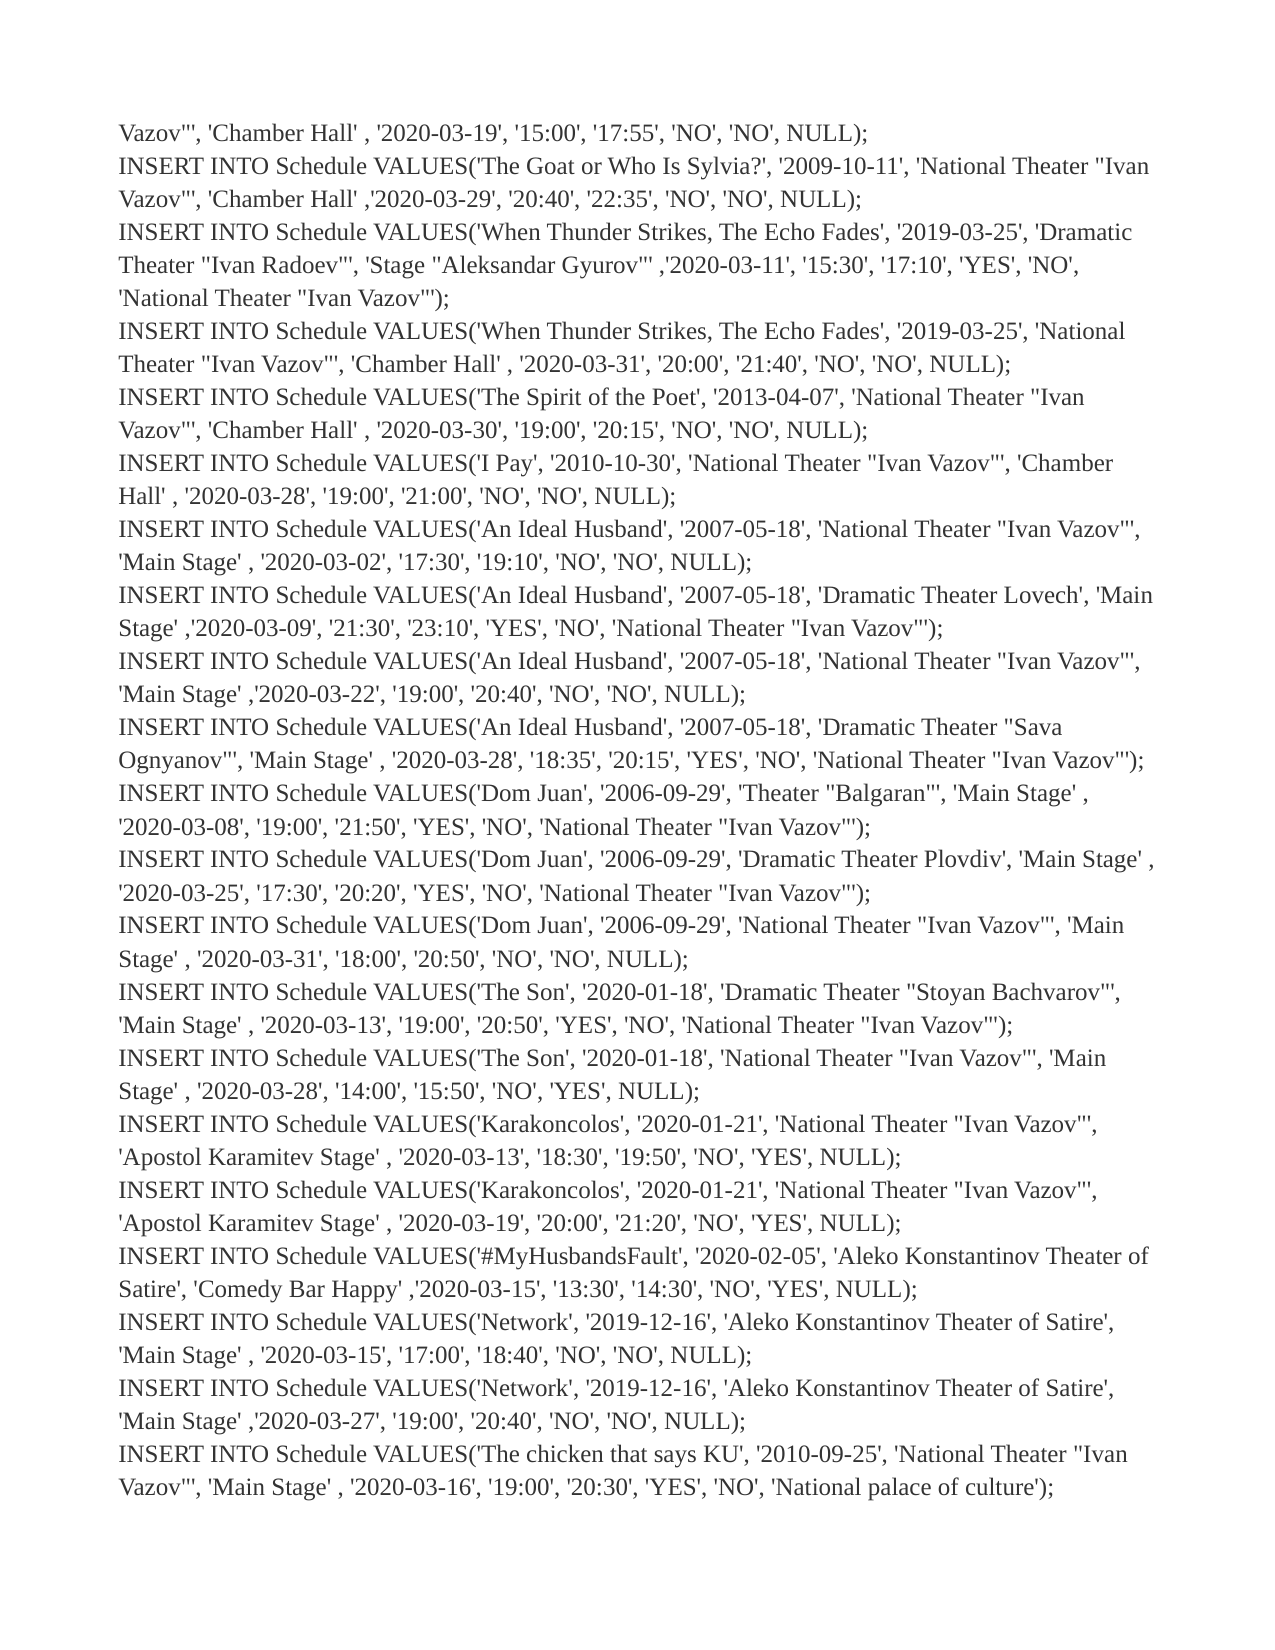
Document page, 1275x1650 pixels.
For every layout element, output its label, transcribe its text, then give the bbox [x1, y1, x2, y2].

text Vazov"', 'Chamber Hall' , '2020-03-19', '15:00', '17:55', 'NO', 'NO', NULL); INSERT INTO Schedule VALUES('The Goat or Who Is Sylvia?', '2009-10-11', 'National Theater "Ivan Vazov"', 'Chamber Hall' ,'2020-03-29', '20:40', '22:35', 'NO', 'NO', NULL); INSERT INTO Schedule VALUES('When Thunder Strikes, The Echo Fades', '2019-03-25', 'Dramatic Theater "Ivan Radoev"', 'Stage "Aleksandar Gyurov"' ,'2020-03-11', '15:30', '17:10', 'YES', 'NO', 'National Theater "Ivan Vazov"'); INSERT INTO Schedule VALUES('When Thunder Strikes, The Echo Fades', '2019-03-25', 'National Theater "Ivan Vazov"', 'Chamber Hall' , '2020-03-31', '20:00', '21:40', 'NO', 'NO', NULL); INSERT INTO Schedule VALUES('The Spirit of the Poet', '2013-04-07', 'National Theater "Ivan Vazov"', 'Chamber Hall' , '2020-03-30', '19:00', '20:15', 'NO', 'NO', NULL); INSERT INTO Schedule VALUES('I Pay', '2010-10-30', 'National Theater "Ivan Vazov"', 'Chamber Hall' , '2020-03-28', '19:00', '21:00', 'NO', 'NO', NULL); INSERT INTO Schedule VALUES('An Ideal Husband', '2007-05-18', 'National Theater "Ivan Vazov"', 'Main Stage' , '2020-03-02', '17:30', '19:10', 'NO', 'NO', NULL); INSERT INTO Schedule VALUES('An Ideal Husband', '2007-05-18', 'Dramatic Theater Lovech', 'Main Stage' ,'2020-03-09', '21:30', '23:10', 'YES', 'NO', 'National Theater "Ivan Vazov"'); INSERT INTO Schedule VALUES('An Ideal Husband', '2007-05-18', 'National Theater "Ivan Vazov"', 'Main Stage' ,'2020-03-22', '19:00', '20:40', 'NO', 'NO', NULL); INSERT INTO Schedule VALUES('An Ideal Husband', '2007-05-18', 'Dramatic Theater "Sava Ognyanov"', 'Main Stage' , '2020-03-28', '18:35', '20:15', 'YES', 'NO', 'National Theater "Ivan Vazov"'); INSERT INTO Schedule VALUES('Dom Juan', '2006-09-29', 'Theater "Balgaran"', 'Main Stage' , '2020-03-08', '19:00', '21:50', 'YES', 'NO', 'National Theater "Ivan Vazov"'); INSERT INTO Schedule VALUES('Dom Juan', '2006-09-29', 'Dramatic Theater Plovdiv', 'Main Stage' , '2020-03-25', '17:30', '20:20', 'YES', 'NO', 'National Theater "Ivan Vazov"'); INSERT INTO Schedule VALUES('Dom Juan', '2006-09-29', 'National Theater "Ivan Vazov"', 'Main Stage' , '2020-03-31', '18:00', '20:50', 'NO', 'NO', NULL); INSERT INTO Schedule VALUES('The Son', '2020-01-18', 'Dramatic Theater "Stoyan Bachvarov"', 'Main Stage' , '2020-03-13', '19:00', '20:50', 'YES', 'NO', 'National Theater "Ivan Vazov"'); INSERT INTO Schedule VALUES('The Son', '2020-01-18', 'National Theater "Ivan Vazov"', 'Main Stage' , '2020-03-28', '14:00', '15:50', 'NO', 'YES', NULL); INSERT INTO Schedule VALUES('Karakoncolos', '2020-01-21', 'National Theater "Ivan Vazov"', 'Apostol Karamitev Stage' , '2020-03-13', '18:30', '19:50', 'NO', 'YES', NULL); INSERT INTO Schedule VALUES('Karakoncolos', '2020-01-21', 'National Theater "Ivan Vazov"', 'Apostol Karamitev Stage' , '2020-03-19', '20:00', '21:20', 'NO', 'YES', NULL); INSERT INTO Schedule VALUES('#MyHusbandsFault', '2020-02-05', 'Aleko Konstantinov Theater of Satire', 'Comedy Bar Happy' ,'2020-03-15', '13:30', '14:30', 'NO', 'YES', NULL); INSERT INTO Schedule VALUES('Network', '2019-12-16', 'Aleko Konstantinov Theater of Satire', 'Main Stage' , '2020-03-15', '17:00', '18:40', 'NO', 'NO', NULL); INSERT INTO Schedule VALUES('Network', '2019-12-16', 'Aleko Konstantinov Theater of Satire', 'Main Stage' ,'2020-03-27', '19:00', '20:40', 'NO', 'NO', NULL); INSERT INTO Schedule VALUES('The chicken that says KU', '2010-09-25', 'National Theater "Ivan Vazov"', 'Main Stage' , '2020-03-16', '19:00', '20:30', 'YES', 'NO', 'National palace of culture'); [118, 118, 1157, 1501]
